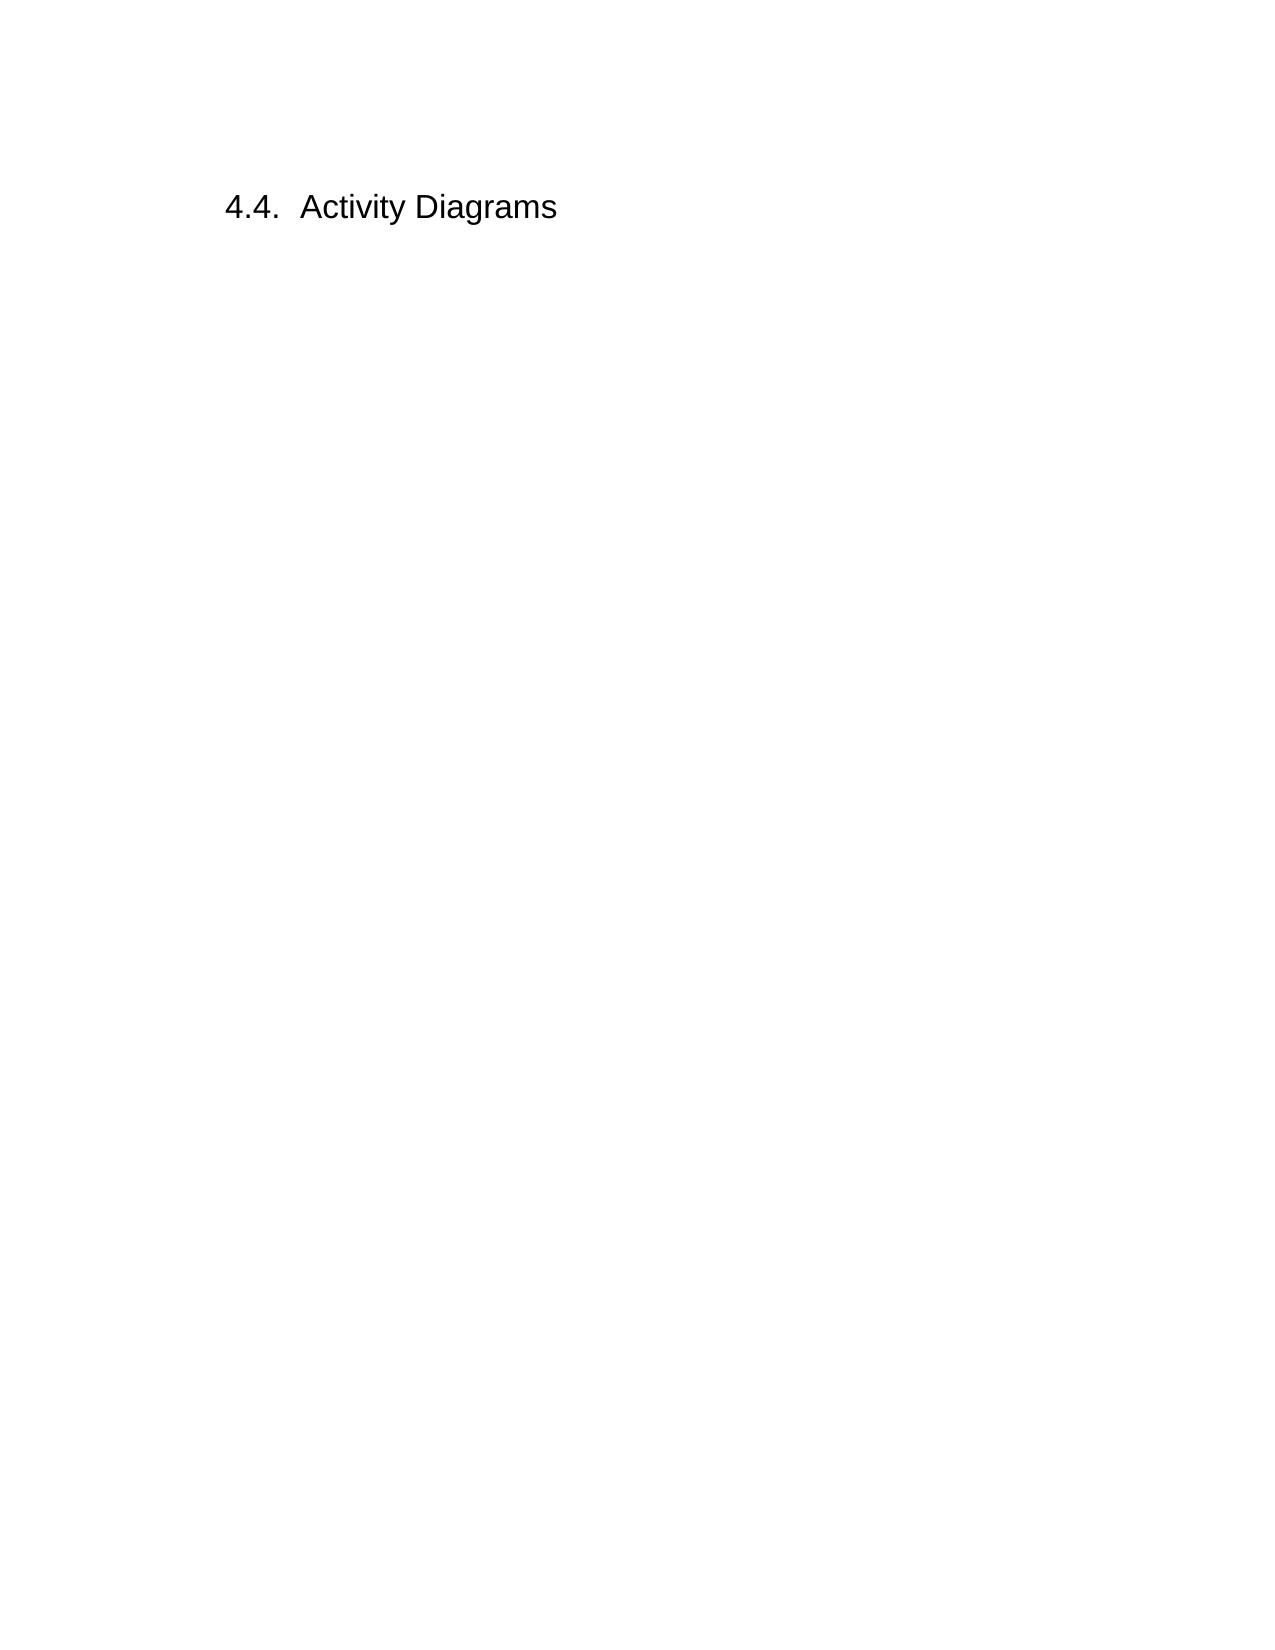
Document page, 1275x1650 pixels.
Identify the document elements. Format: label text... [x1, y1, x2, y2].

subtitle Activity Diagrams [225, 187, 1125, 226]
